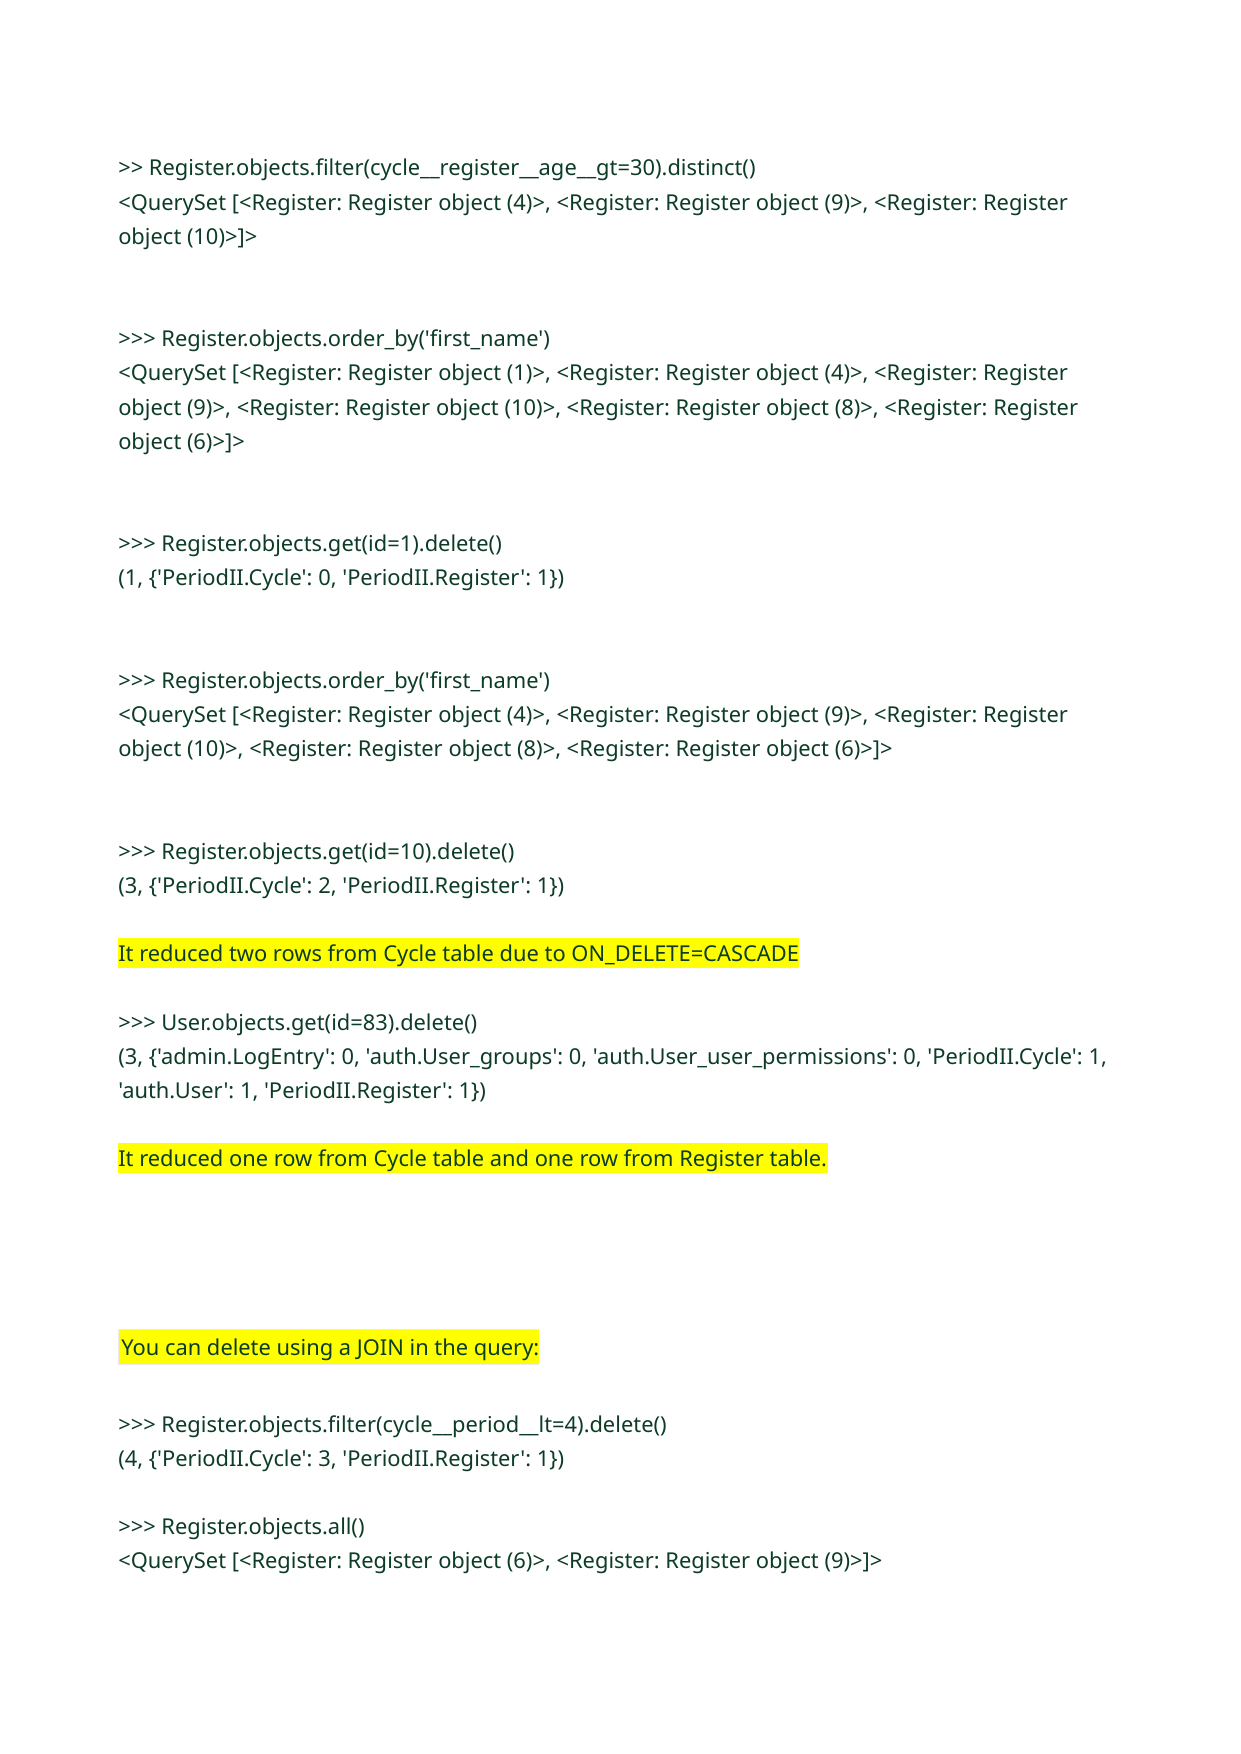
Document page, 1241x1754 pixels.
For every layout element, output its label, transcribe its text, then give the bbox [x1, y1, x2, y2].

text >>> User.objects.get(id=83).delete() [118, 1006, 1122, 1036]
text It reduced one row from Cycle table and one row from Register table. [118, 1143, 1122, 1173]
text >>> Register.objects.get(id=10).delete() [118, 836, 1122, 865]
text >>> Register.objects.all() [118, 1511, 1122, 1541]
text >>> Register.objects.filter(cycle__period__lt=4).delete() [118, 1409, 1122, 1439]
text >>> Register.objects.order_by('first_name') [118, 323, 1122, 353]
text >> Register.objects.filter(cycle__register__age__gt=30).distinct() [118, 152, 1122, 182]
text (3, {'PeriodII.Cycle': 2, 'PeriodII.Register': 1}) [118, 870, 1122, 899]
text <QuerySet [<Register: Register object (4)>, <Register: Register object (9)>, <Register: Register object (10)>, <Register: Register object (8)>, <Register: Register object (6)>]> [118, 699, 1122, 763]
text <QuerySet [<Register: Register object (1)>, <Register: Register object (4)>, <Register: Register object (9)>, <Register: Register object (10)>, <Register: Register object (8)>, <Register: Register object (6)>]> [118, 357, 1122, 455]
text >>> Register.objects.order_by('first_name') [118, 665, 1122, 694]
text <QuerySet [<Register: Register object (6)>, <Register: Register object (9)>]> [118, 1546, 1122, 1575]
text >>> Register.objects.get(id=1).delete() [118, 528, 1122, 558]
text (1, {'PeriodII.Cycle': 0, 'PeriodII.Register': 1}) [118, 562, 1122, 592]
text <QuerySet [<Register: Register object (4)>, <Register: Register object (9)>, <Register: Register object (10)>]> [118, 186, 1122, 250]
text You can delete using a JOIN in the query: [119, 1329, 1122, 1364]
text (4, {'PeriodII.Cycle': 3, 'PeriodII.Register': 1}) [118, 1443, 1122, 1473]
text It reduced two rows from Cycle table due to ON_DELETE=CASCADE [118, 938, 1122, 968]
text (3, {'admin.LogEntry': 0, 'auth.User_groups': 0, 'auth.User_user_permissions': 0, 'PeriodII.Cycle': 1, 'auth.User': 1, 'PeriodII.Register': 1}) [118, 1041, 1122, 1104]
